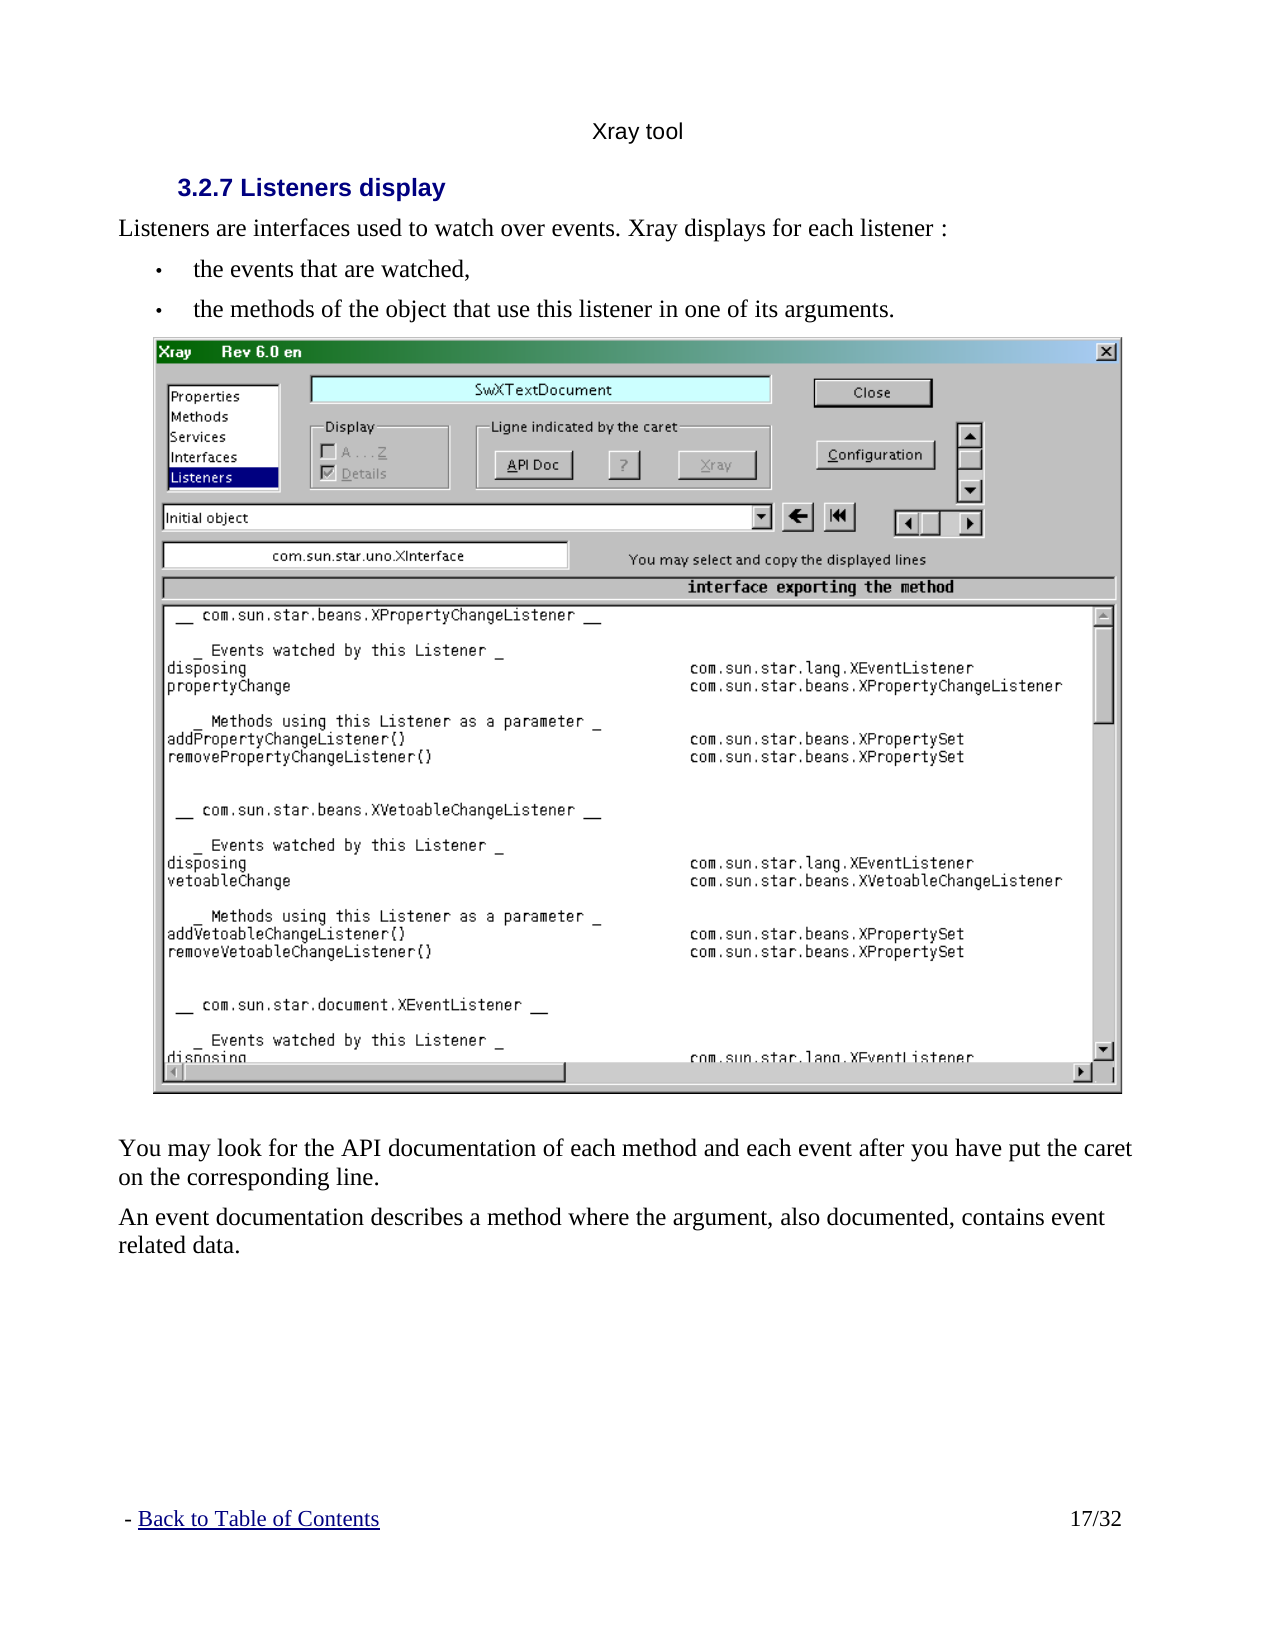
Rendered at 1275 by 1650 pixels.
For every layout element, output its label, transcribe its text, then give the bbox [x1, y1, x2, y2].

list the events that are watched, [156, 255, 1157, 283]
picture [153, 337, 1123, 1094]
text An event documentation describes a method where the argument, also documented, contains event related data. [118, 1203, 1157, 1259]
text Listeners are interfaces used to watch over events. Xray displays for each listener : [118, 214, 1157, 242]
subtitle Listeners display [177, 174, 1157, 202]
text You may look for the API documentation of each method and each event after you have put the caret on the corresponding line. [118, 1134, 1157, 1190]
list the methods of the object that use this listener in one of its arguments. [156, 295, 1157, 323]
